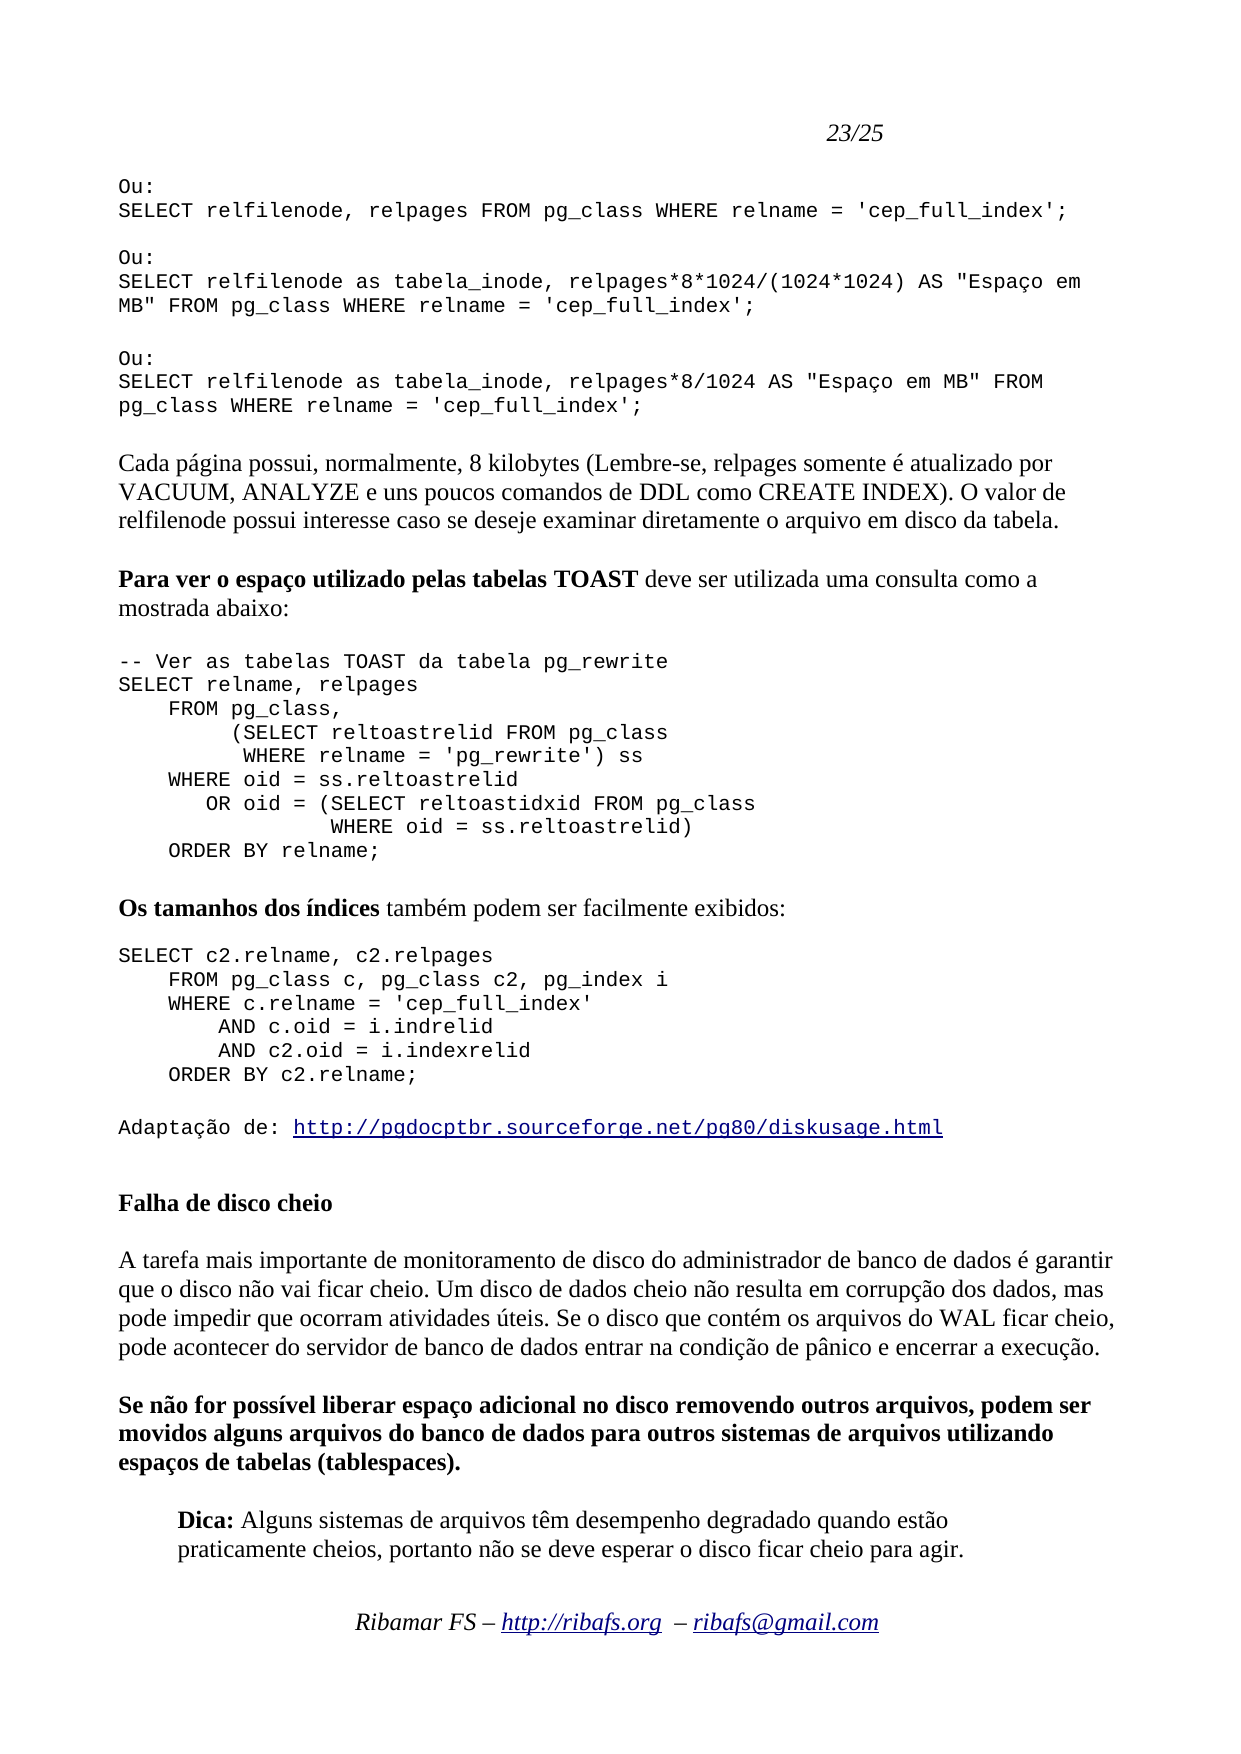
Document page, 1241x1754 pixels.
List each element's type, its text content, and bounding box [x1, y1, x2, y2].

text ORDER BY c2.relname; [118, 1064, 1122, 1087]
text SELECT relname, relpages [118, 674, 1122, 698]
text AND c2.oid = i.indexrelid [118, 1040, 1122, 1064]
text FROM pg_class c, pg_class c2, pg_index i [118, 969, 1122, 993]
text WHERE c.relname = 'cep_full_index' [118, 993, 1122, 1016]
text WHERE relname = 'pg_rewrite') ss [118, 745, 1122, 769]
text FROM pg_class, [118, 698, 1122, 722]
text Para ver o espaço utilizado pelas tabelas TOAST deve ser utilizada uma consulta como a mostrada abaixo: [118, 564, 1122, 621]
text Ou: SELECT relfilenode, relpages FROM pg_class WHERE relname = 'cep_full_index'; Ou: SELECT relfilenode as tabela_inode, relpages*8*1024/(1024*1024) AS "Espaço em MB" FROM pg_class WHERE relname = 'cep_full_index'; [118, 176, 1122, 318]
text AND c.oid = i.indrelid [118, 1016, 1122, 1040]
text Ou: SELECT relfilenode as tabela_inode, relpages*8/1024 AS "Espaço em MB" FROM pg_class WHERE relname = 'cep_full_index'; [118, 348, 1122, 419]
text WHERE oid = ss.reltoastrelid) [118, 816, 1122, 840]
text Dica: Alguns sistemas de arquivos têm desempenho degradado quando estão praticamente cheios, portanto não se deve esperar o disco ficar cheio para agir. [177, 1506, 1063, 1563]
text (SELECT reltoastrelid FROM pg_class [118, 722, 1122, 745]
text Falha de disco cheio [118, 1188, 1122, 1217]
text Se não for possível liberar espaço adicional no disco removendo outros arquivos, podem ser movidos alguns arquivos do banco de dados para outros sistemas de arquivos utilizando espaços de tabelas (tablespaces). [118, 1390, 1122, 1476]
text Adaptação de: http://pgdocptbr.sourceforge.net/pg80/diskusage.html [118, 1117, 1122, 1141]
text WHERE oid = ss.reltoastrelid [118, 769, 1122, 793]
text SELECT c2.relname, c2.relpages [118, 946, 1122, 969]
text Os tamanhos dos índices também podem ser facilmente exibidos: [118, 893, 1122, 922]
text Cada página possui, normalmente, 8 kilobytes (Lembre-se, relpages somente é atualizado por VACUUM, ANALYZE e uns poucos comandos de DDL como CREATE INDEX). O valor de relfilenode possui interesse caso se deseje examinar diretamente o arquivo em disco da tabela. [118, 448, 1122, 534]
text OR oid = (SELECT reltoastidxid FROM pg_class [118, 793, 1122, 816]
text -- Ver as tabelas TOAST da tabela pg_rewrite [118, 651, 1122, 674]
text ORDER BY relname; [118, 840, 1122, 864]
text A tarefa mais importante de monitoramento de disco do administrador de banco de dados é garantir que o disco não vai ficar cheio. Um disco de dados cheio não resulta em corrupção dos dados, mas pode impedir que ocorram atividades úteis. Se o disco que contém os arquivos do WAL ficar cheio, pode acontecer do servidor de banco de dados entrar na condição de pânico e encerrar a execução. [118, 1245, 1122, 1360]
